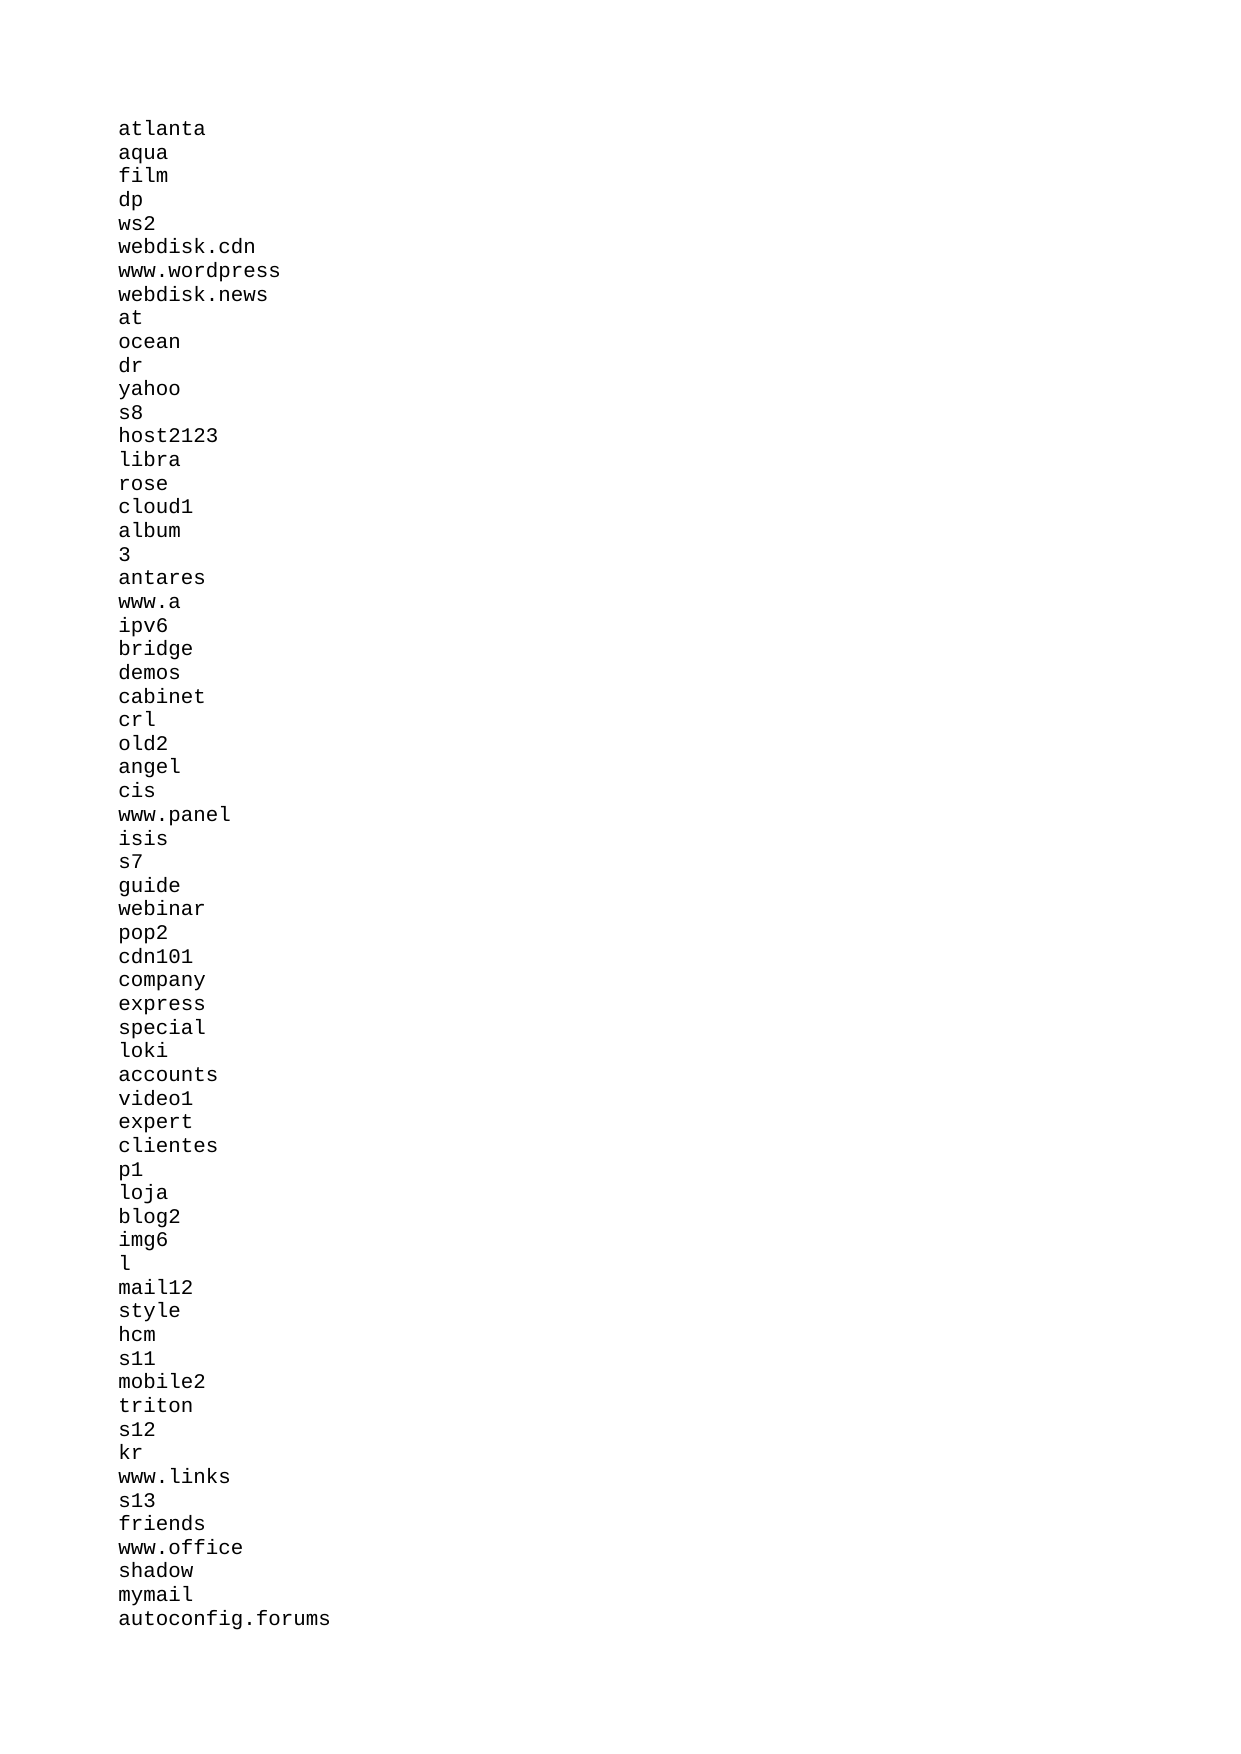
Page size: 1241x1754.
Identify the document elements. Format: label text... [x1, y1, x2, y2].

text shadow [118, 1561, 1122, 1584]
text loja [118, 1182, 1122, 1206]
text antares [118, 567, 1122, 591]
text cabinet [118, 686, 1122, 709]
text libra [118, 449, 1122, 473]
text dr [118, 354, 1122, 378]
text ocean [118, 331, 1122, 354]
text s12 [118, 1419, 1122, 1442]
text angel [118, 757, 1122, 780]
text company [118, 969, 1122, 993]
text atlanta [118, 118, 1122, 142]
text l [118, 1253, 1122, 1277]
text clientes [118, 1135, 1122, 1158]
text cdn101 [118, 946, 1122, 969]
text autoconfig.forums [118, 1608, 1122, 1631]
text p1 [118, 1158, 1122, 1182]
text ipv6 [118, 615, 1122, 638]
text aqua [118, 142, 1122, 165]
text mail12 [118, 1277, 1122, 1300]
text s7 [118, 851, 1122, 875]
text 3 [118, 544, 1122, 567]
text host2123 [118, 426, 1122, 449]
text accounts [118, 1064, 1122, 1088]
text expert [118, 1111, 1122, 1135]
text pop2 [118, 922, 1122, 946]
text www.panel [118, 804, 1122, 827]
text bridge [118, 638, 1122, 662]
text mymail [118, 1584, 1122, 1608]
text webdisk.news [118, 284, 1122, 307]
text video1 [118, 1088, 1122, 1111]
text img6 [118, 1229, 1122, 1253]
text friends [118, 1513, 1122, 1537]
text loki [118, 1040, 1122, 1064]
text www.wordpress [118, 260, 1122, 284]
text crl [118, 709, 1122, 733]
text webinar [118, 898, 1122, 922]
text s13 [118, 1489, 1122, 1513]
text kr [118, 1442, 1122, 1466]
text mobile2 [118, 1371, 1122, 1395]
text album [118, 520, 1122, 544]
text ws2 [118, 213, 1122, 236]
text old2 [118, 733, 1122, 757]
text www.a [118, 591, 1122, 615]
text demos [118, 662, 1122, 686]
text guide [118, 875, 1122, 898]
text yahoo [118, 378, 1122, 402]
text blog2 [118, 1206, 1122, 1229]
text cis [118, 780, 1122, 804]
text s8 [118, 402, 1122, 426]
text s11 [118, 1348, 1122, 1371]
text style [118, 1300, 1122, 1324]
text isis [118, 827, 1122, 851]
text webdisk.cdn [118, 236, 1122, 260]
text triton [118, 1395, 1122, 1419]
text rose [118, 473, 1122, 496]
text express [118, 993, 1122, 1017]
text at [118, 307, 1122, 331]
text cloud1 [118, 496, 1122, 520]
text hcm [118, 1324, 1122, 1348]
text special [118, 1017, 1122, 1040]
text film [118, 165, 1122, 189]
text www.links [118, 1466, 1122, 1489]
text www.office [118, 1537, 1122, 1561]
text dp [118, 189, 1122, 213]
